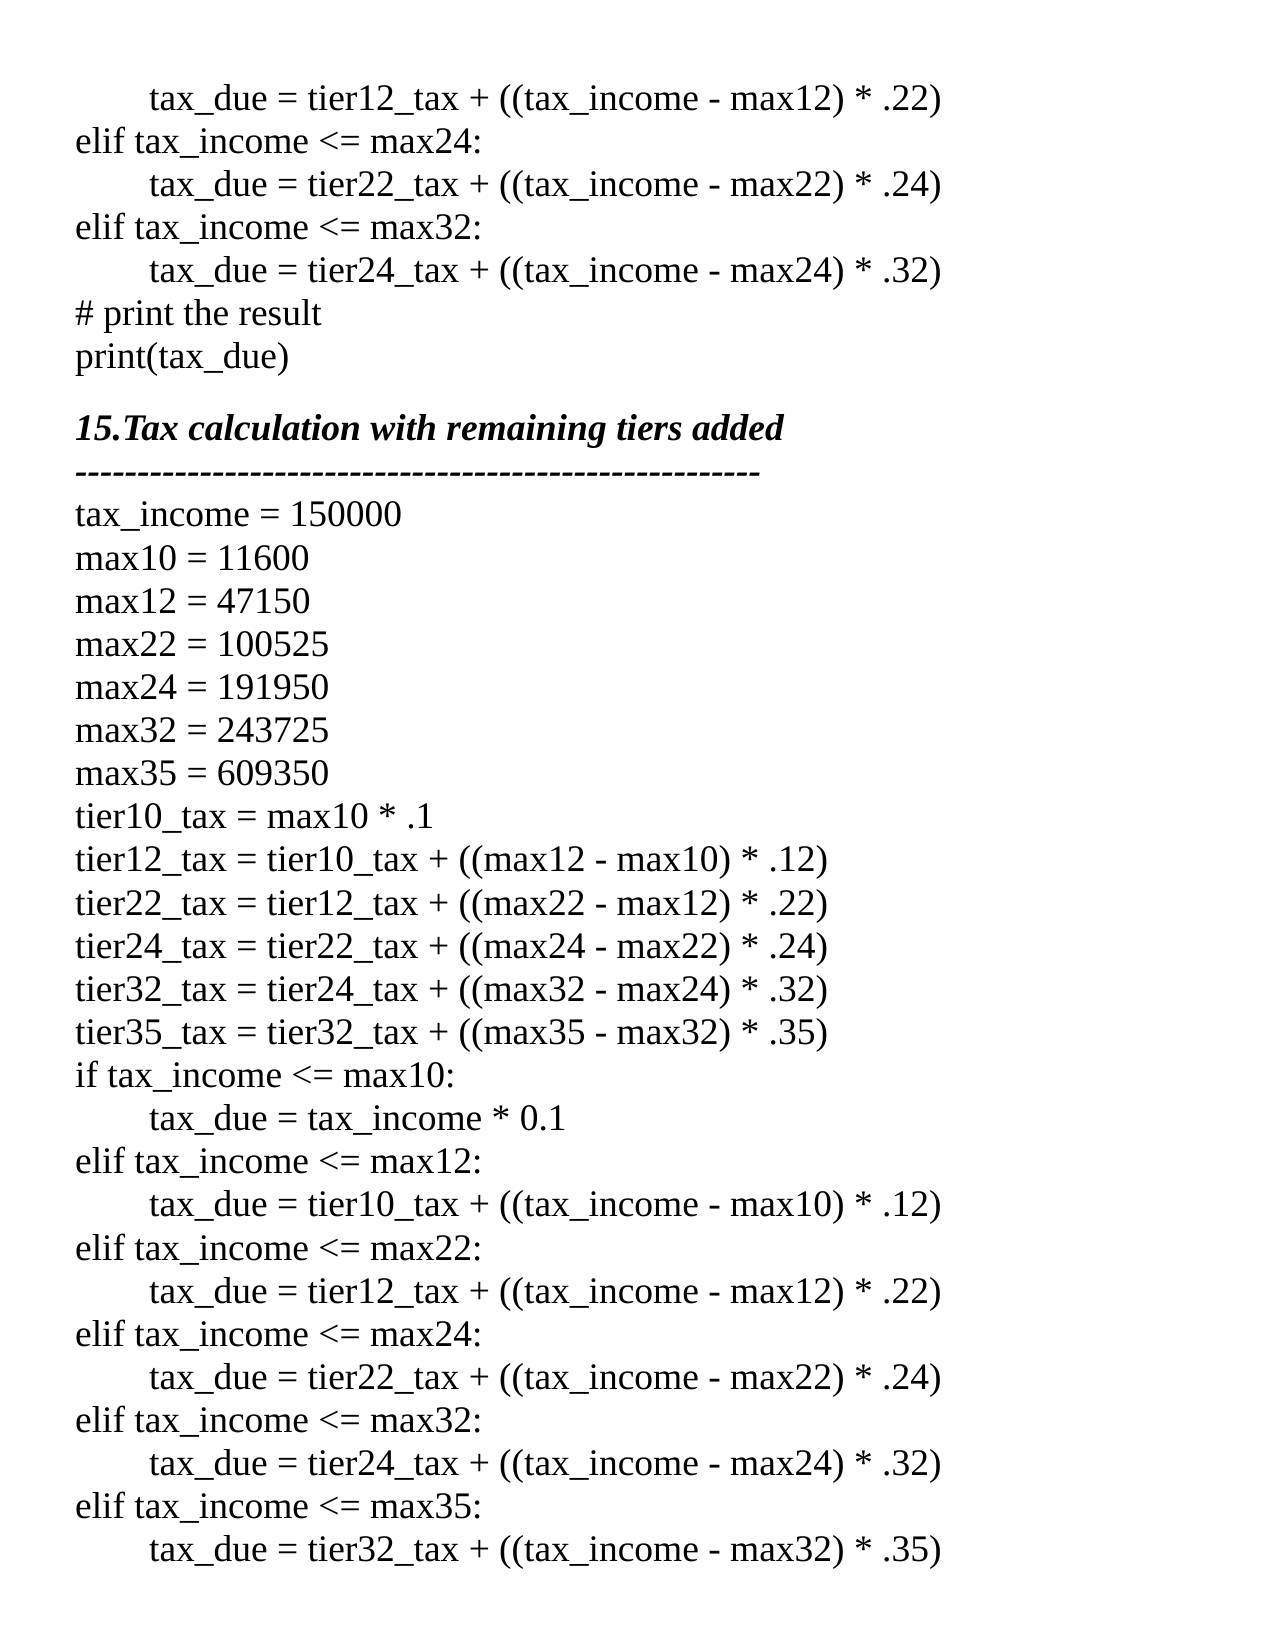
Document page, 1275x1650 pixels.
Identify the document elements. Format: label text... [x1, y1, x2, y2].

text tax_due = tier22_tax + ((tax_income - max22) * .24) [75, 1354, 1200, 1397]
text tax_due = tier12_tax + ((tax_income - max12) * .22) [75, 75, 1200, 118]
text max24 = 191950 [75, 664, 1200, 707]
text max10 = 11600 [75, 535, 1200, 578]
text # print the result [75, 291, 1200, 334]
text max32 = 243725 [75, 707, 1200, 751]
text tax_income = 150000 [75, 492, 1200, 535]
text tier35_tax = tier32_tax + ((max35 - max32) * .35) [75, 1009, 1200, 1052]
text elif tax_income <= max12: [75, 1139, 1200, 1182]
text 15.Tax calculation with remaining tiers added [75, 406, 1200, 449]
text tax_due = tax_income * 0.1 [75, 1096, 1200, 1139]
text elif tax_income <= max22: [75, 1225, 1200, 1268]
text tax_due = tier32_tax + ((tax_income - max32) * .35) [75, 1527, 1200, 1570]
text elif tax_income <= max24: [75, 1311, 1200, 1354]
text elif tax_income <= max32: [75, 204, 1200, 247]
text ------------------------------------------------------- [75, 449, 1200, 492]
text tier22_tax = tier12_tax + ((max22 - max12) * .22) [75, 880, 1200, 923]
text tier24_tax = tier22_tax + ((max24 - max22) * .24) [75, 923, 1200, 966]
text tax_due = tier22_tax + ((tax_income - max22) * .24) [75, 161, 1200, 204]
text tier12_tax = tier10_tax + ((max12 - max10) * .12) [75, 837, 1200, 880]
text tax_due = tier12_tax + ((tax_income - max12) * .22) [75, 1268, 1200, 1311]
text max22 = 100525 [75, 621, 1200, 664]
text print(tax_due) [75, 334, 1200, 377]
text elif tax_income <= max24: [75, 118, 1200, 161]
text elif tax_income <= max35: [75, 1484, 1200, 1527]
text tier10_tax = max10 * .1 [75, 794, 1200, 837]
text tax_due = tier24_tax + ((tax_income - max24) * .32) [75, 247, 1200, 291]
text tax_due = tier24_tax + ((tax_income - max24) * .32) [75, 1441, 1200, 1484]
text max12 = 47150 [75, 578, 1200, 621]
text tier32_tax = tier24_tax + ((max32 - max24) * .32) [75, 966, 1200, 1009]
text if tax_income <= max10: [75, 1052, 1200, 1096]
text tax_due = tier10_tax + ((tax_income - max10) * .12) [75, 1182, 1200, 1225]
text max35 = 609350 [75, 751, 1200, 794]
text elif tax_income <= max32: [75, 1397, 1200, 1441]
